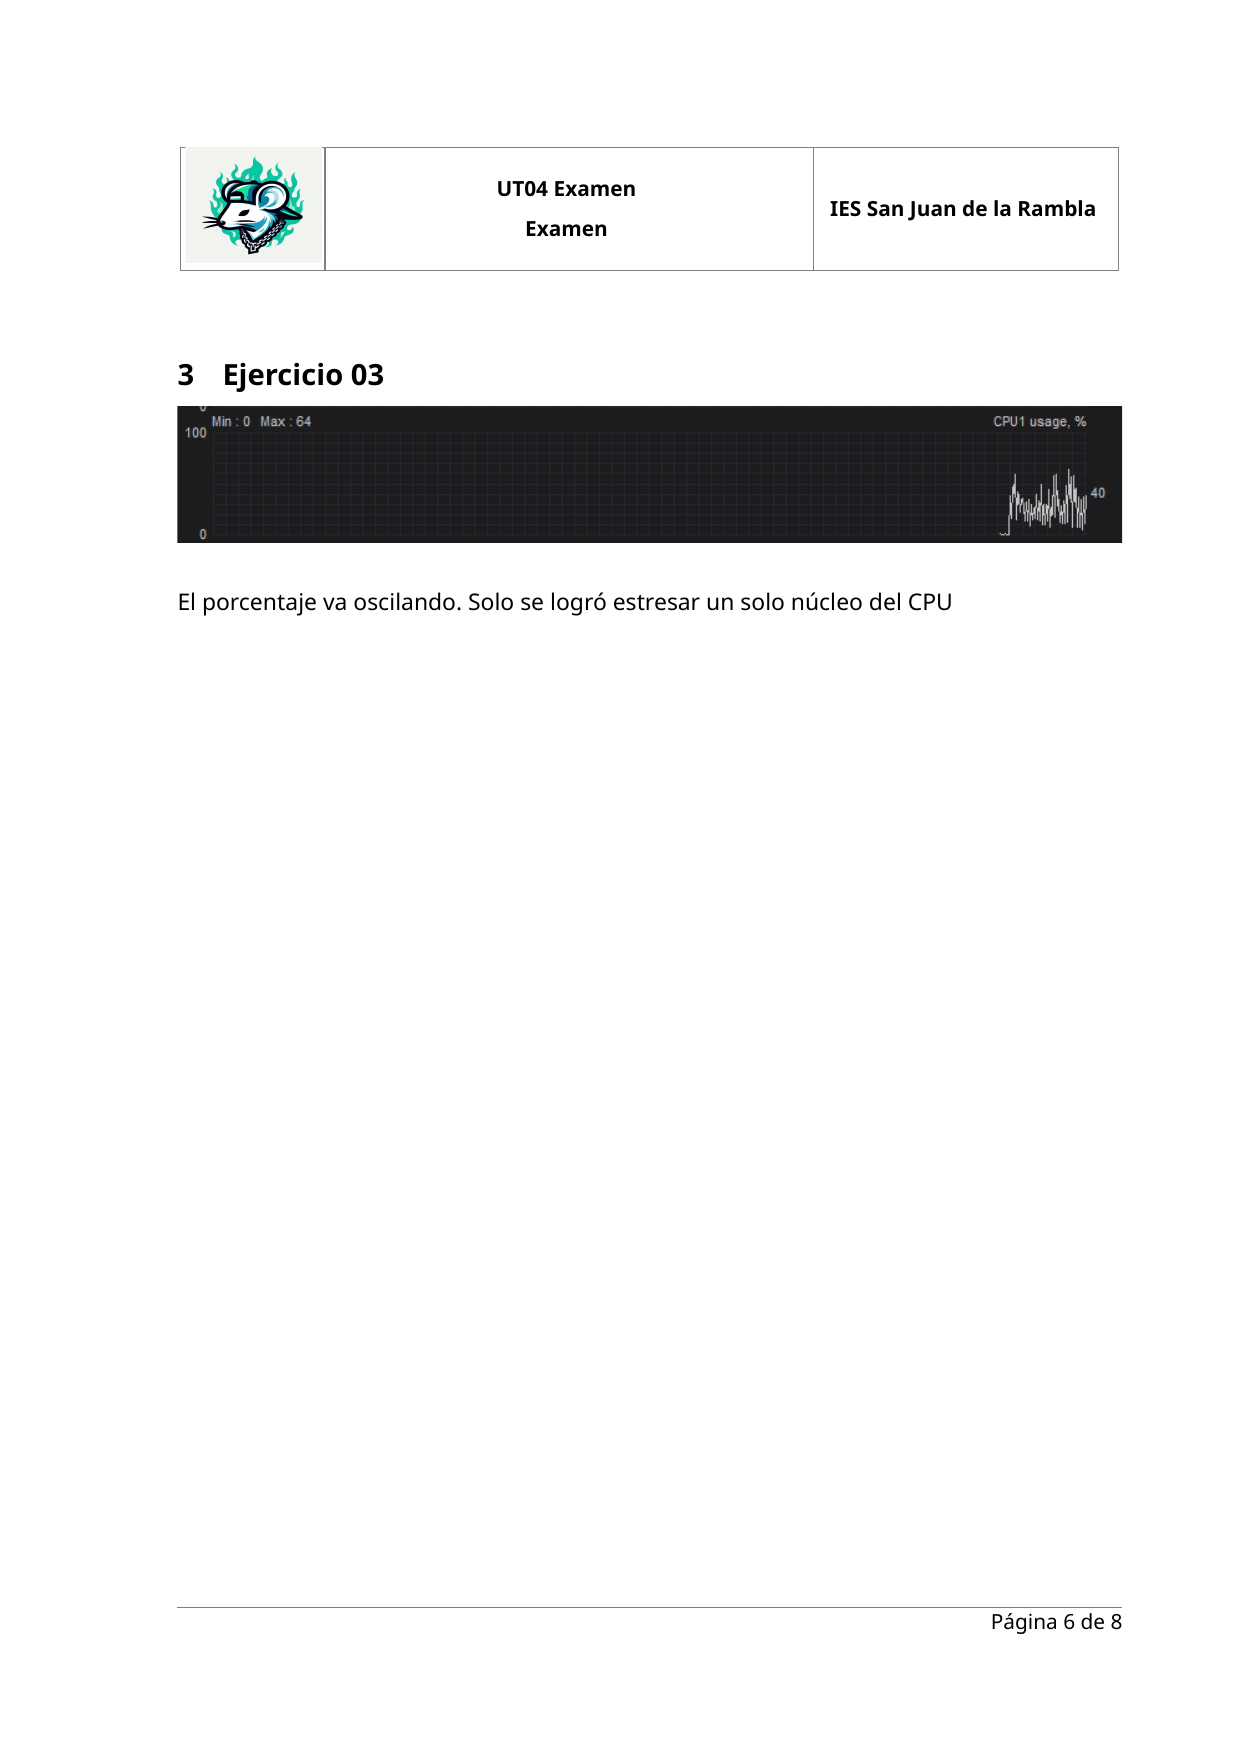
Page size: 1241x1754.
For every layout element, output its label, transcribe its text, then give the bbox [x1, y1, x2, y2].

subtitle Ejercicio 03 [177, 354, 1122, 393]
picture [177, 406, 1123, 543]
text El porcentaje va oscilando. Solo se logró estresar un solo núcleo del CPU [177, 586, 1122, 618]
picture [185, 147, 322, 263]
